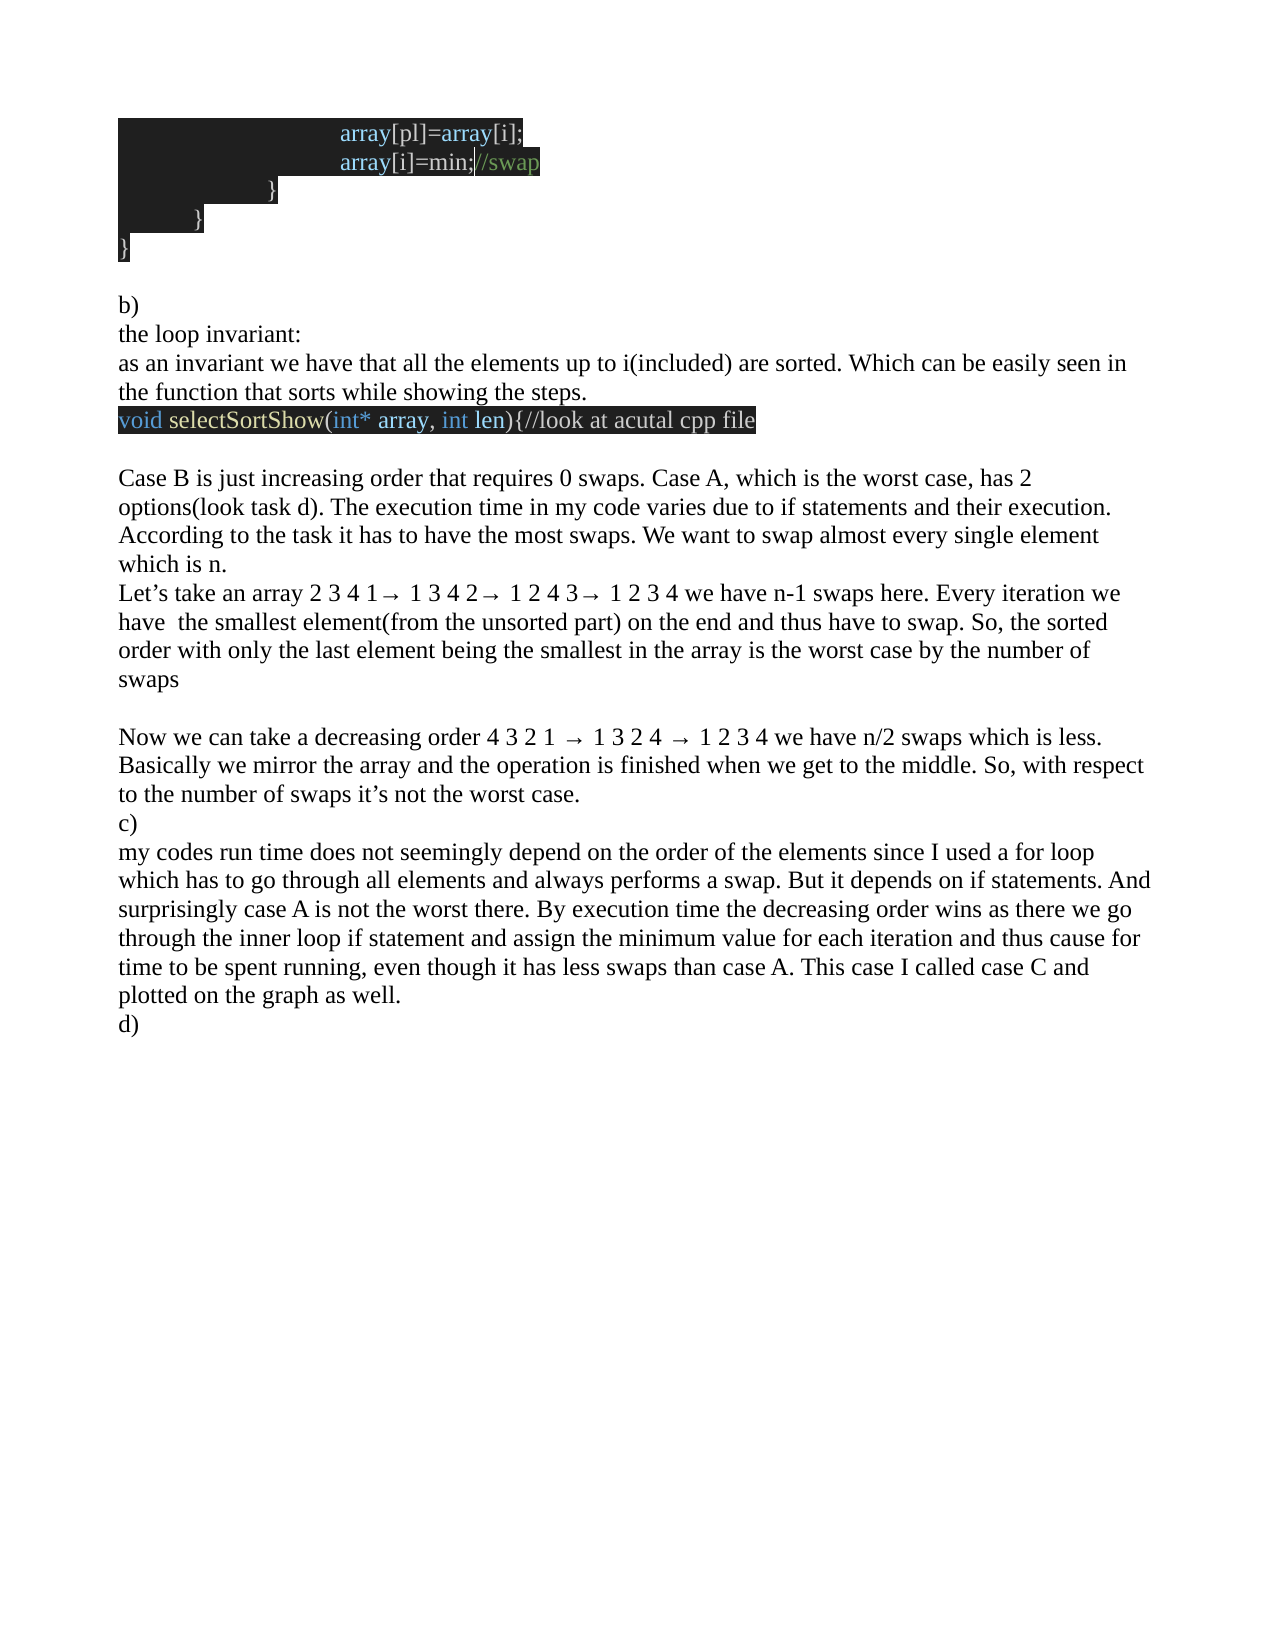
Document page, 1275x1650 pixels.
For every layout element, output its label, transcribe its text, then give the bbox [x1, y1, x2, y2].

text c) [118, 808, 1157, 837]
text as an invariant we have that all the elements up to i(included) are sorted. Which can be easily seen in the function that sorts while showing the steps. [118, 348, 1157, 406]
text array[i]=min;//swap [118, 147, 1157, 176]
text d) [118, 1009, 1157, 1038]
text void selectSortShow(int* array, int len){//look at acutal cpp file [118, 406, 1157, 434]
text } [118, 176, 1157, 204]
text Let’s take an array 2 3 4 1→ 1 3 4 2→ 1 2 4 3→ 1 2 3 4 we have n-1 swaps here. Every iteration we have the smallest element(from the unsorted part) on the end and thus have to swap. So, the sorted order with only the last element being the smallest in the array is the worst case by the number of swaps [118, 578, 1157, 693]
text Case B is just increasing order that requires 0 swaps. Case A, which is the worst case, has 2 options(look task d). The execution time in my code varies due to if statements and their execution. According to the task it has to have the most swaps. We want to swap almost every single element which is n. [118, 463, 1157, 578]
text the loop invariant: [118, 319, 1157, 348]
text array[pl]=array[i]; [118, 118, 1157, 147]
text } [118, 233, 1157, 262]
text b) [118, 291, 1157, 319]
text my codes run time does not seemingly depend on the order of the elements since I used a for loop which has to go through all elements and always performs a swap. But it depends on if statements. And surprisingly case A is not the worst there. By execution time the decreasing order wins as there we go through the inner loop if statement and assign the minimum value for each iteration and thus cause for time to be spent running, even though it has less swaps than case A. This case I called case C and plotted on the graph as well. [118, 837, 1157, 1009]
text } [118, 204, 1157, 233]
text Now we can take a decreasing order 4 3 2 1 → 1 3 2 4 → 1 2 3 4 we have n/2 swaps which is less. Basically we mirror the array and the operation is finished when we get to the middle. So, with respect to the number of swaps it’s not the worst case. [118, 722, 1157, 808]
